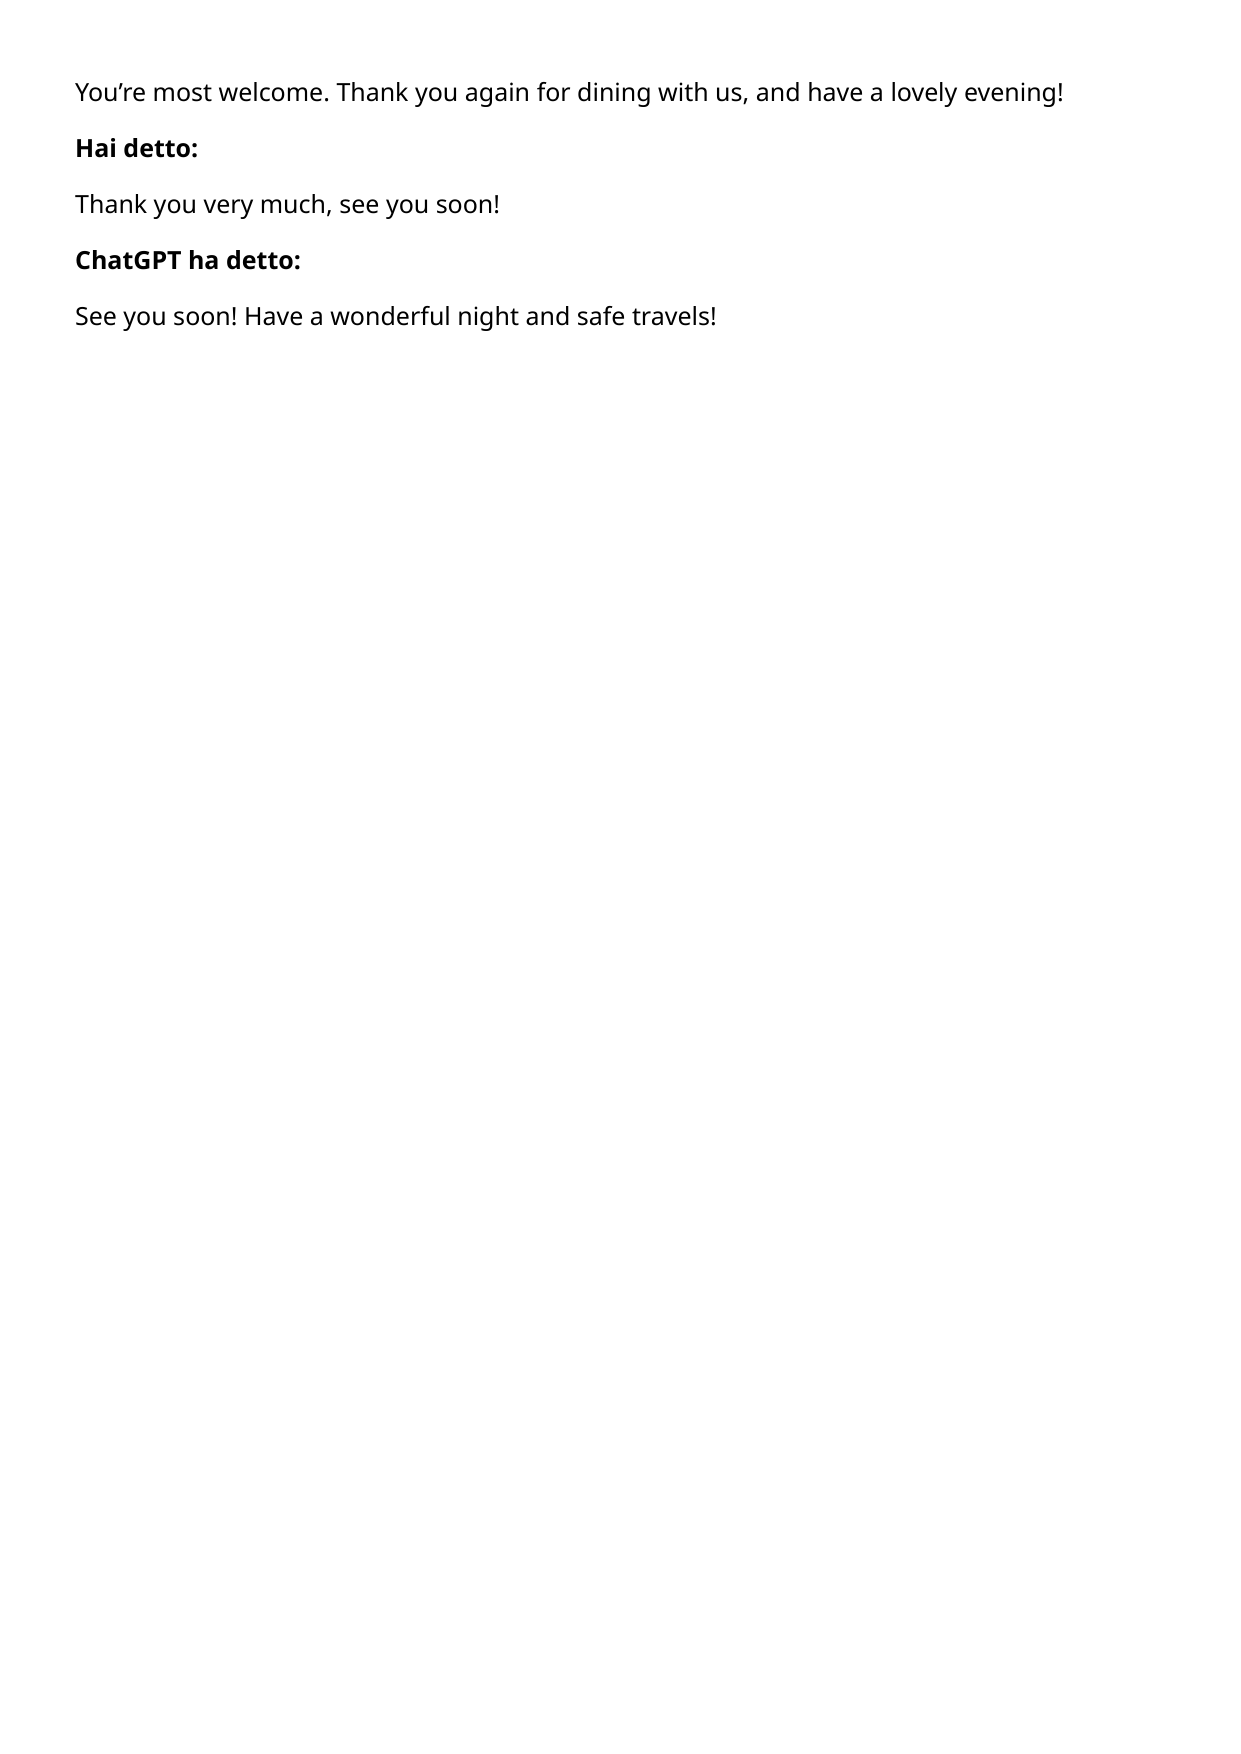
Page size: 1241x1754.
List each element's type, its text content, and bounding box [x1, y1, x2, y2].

text ChatGPT ha detto: [75, 242, 1165, 277]
text See you soon! Have a wonderful night and safe travels! [75, 298, 1165, 332]
text Hai detto: [75, 131, 1165, 165]
text Thank you very much, see you soon! [75, 187, 1165, 221]
text You’re most welcome. Thank you again for dining with us, and have a lovely evening! [75, 75, 1165, 109]
